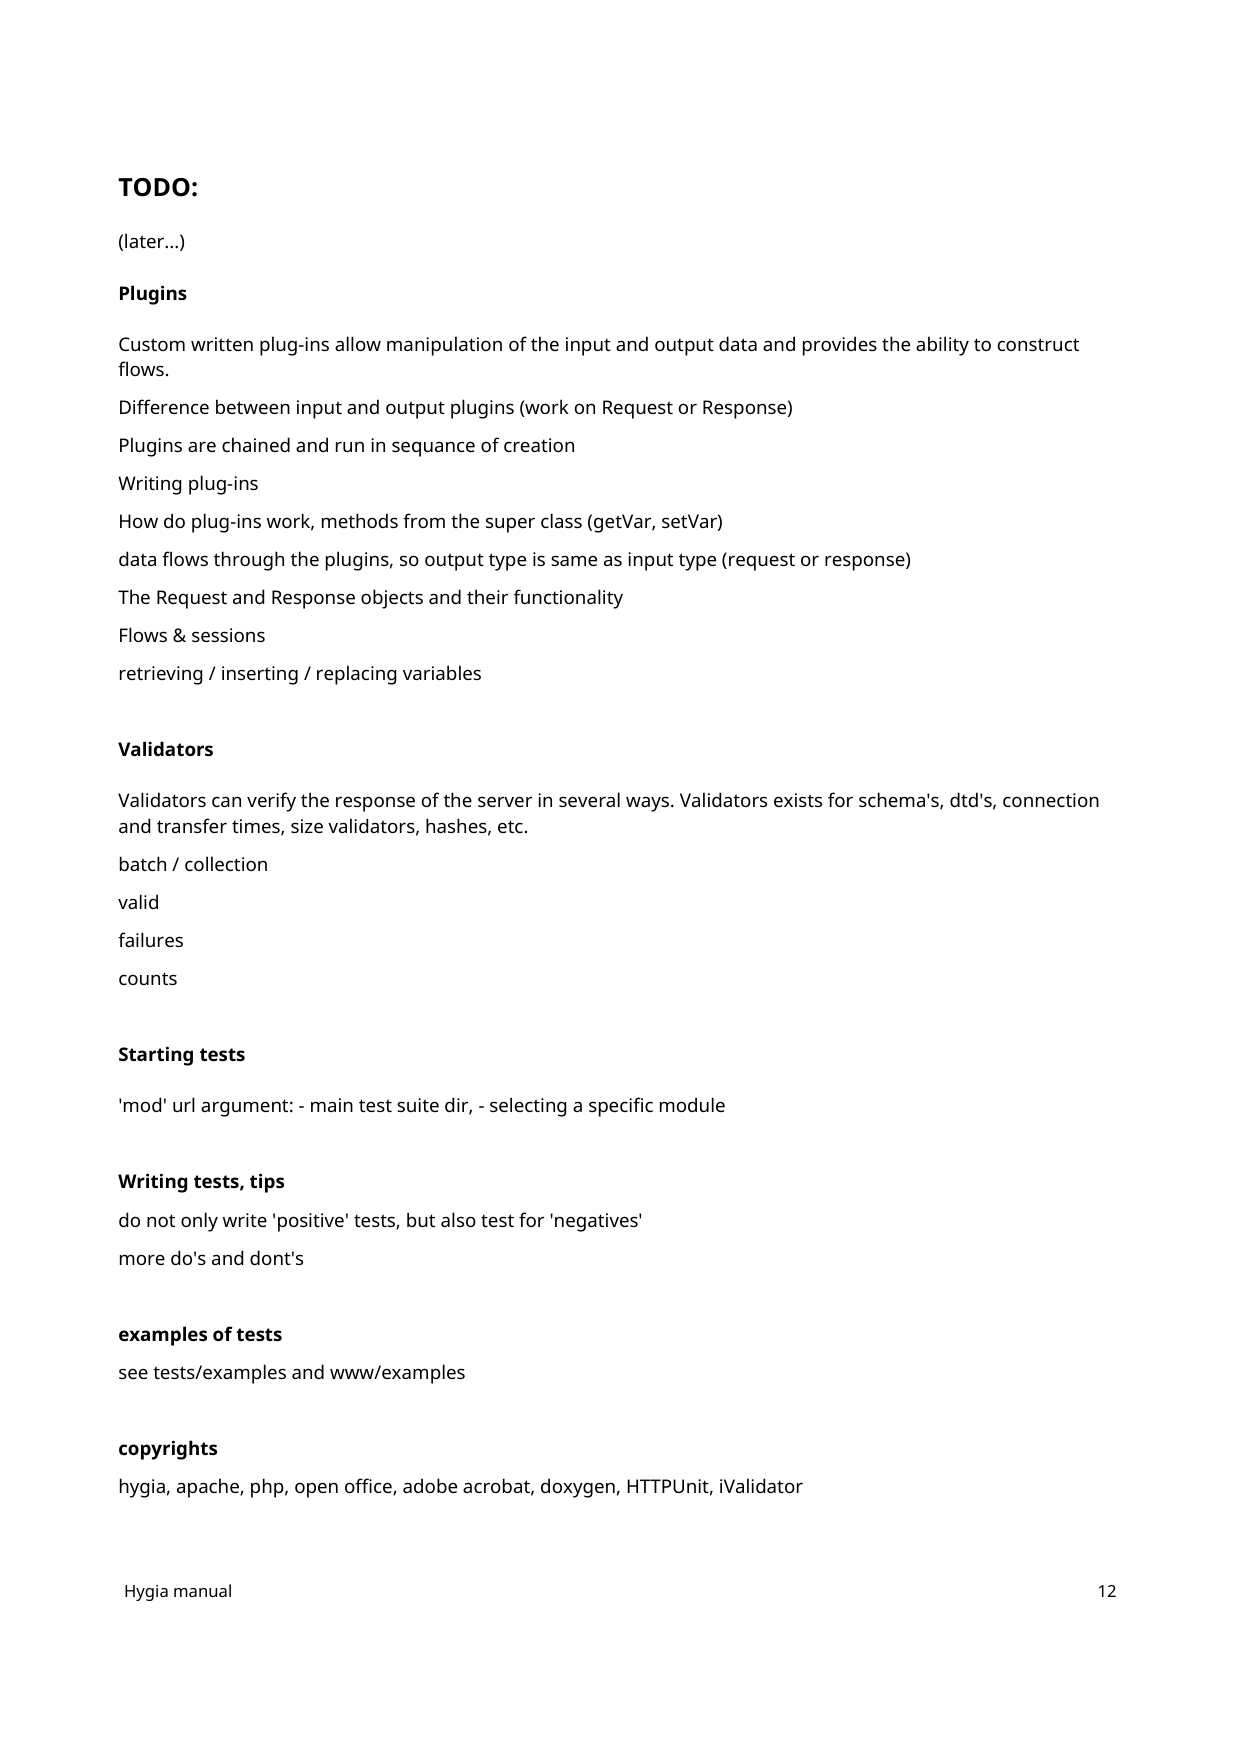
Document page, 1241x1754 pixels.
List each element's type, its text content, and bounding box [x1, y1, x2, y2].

text TODO: [118, 169, 1122, 203]
text valid [118, 889, 1122, 915]
text Validators can verify the response of the server in several ways. Validators exists for schema's, dtd's, connection and transfer times, size validators, hashes, etc. [118, 788, 1122, 839]
text Custom written plug-ins allow manipulation of the input and output data and provides the ability to construct flows. [118, 331, 1122, 382]
text Validators [118, 737, 1122, 762]
text Flows & sessions [118, 622, 1122, 648]
text Starting tests [118, 1041, 1122, 1067]
text How do plug-ins work, methods from the super class (getVar, setVar) [118, 508, 1122, 534]
text Writing tests, tips [118, 1169, 1122, 1194]
text more do's and dont's [118, 1245, 1122, 1270]
text copyrights [118, 1435, 1122, 1461]
text 'mod' url argument: - main test suite dir, - selecting a specific module [118, 1092, 1122, 1118]
text hygia, apache, php, open office, adobe acrobat, doxygen, HTTPUnit, iValidator [118, 1473, 1122, 1498]
text batch / collection [118, 851, 1122, 877]
text Plugins are chained and run in sequance of creation [118, 432, 1122, 458]
text (later...) [118, 229, 1122, 254]
text Plugins [118, 280, 1122, 305]
text examples of tests [118, 1321, 1122, 1346]
text counts [118, 965, 1122, 991]
text failures [118, 927, 1122, 953]
text The Request and Response objects and their functionality [118, 584, 1122, 610]
text do not only write 'positive' tests, but also test for 'negatives' [118, 1207, 1122, 1232]
text data flows through the plugins, so output type is same as input type (request or response) [118, 546, 1122, 572]
text Writing plug-ins [118, 470, 1122, 496]
text retrieving / inserting / replacing variables [118, 661, 1122, 686]
text Difference between input and output plugins (work on Request or Response) [118, 394, 1122, 420]
text see tests/examples and www/examples [118, 1359, 1122, 1384]
